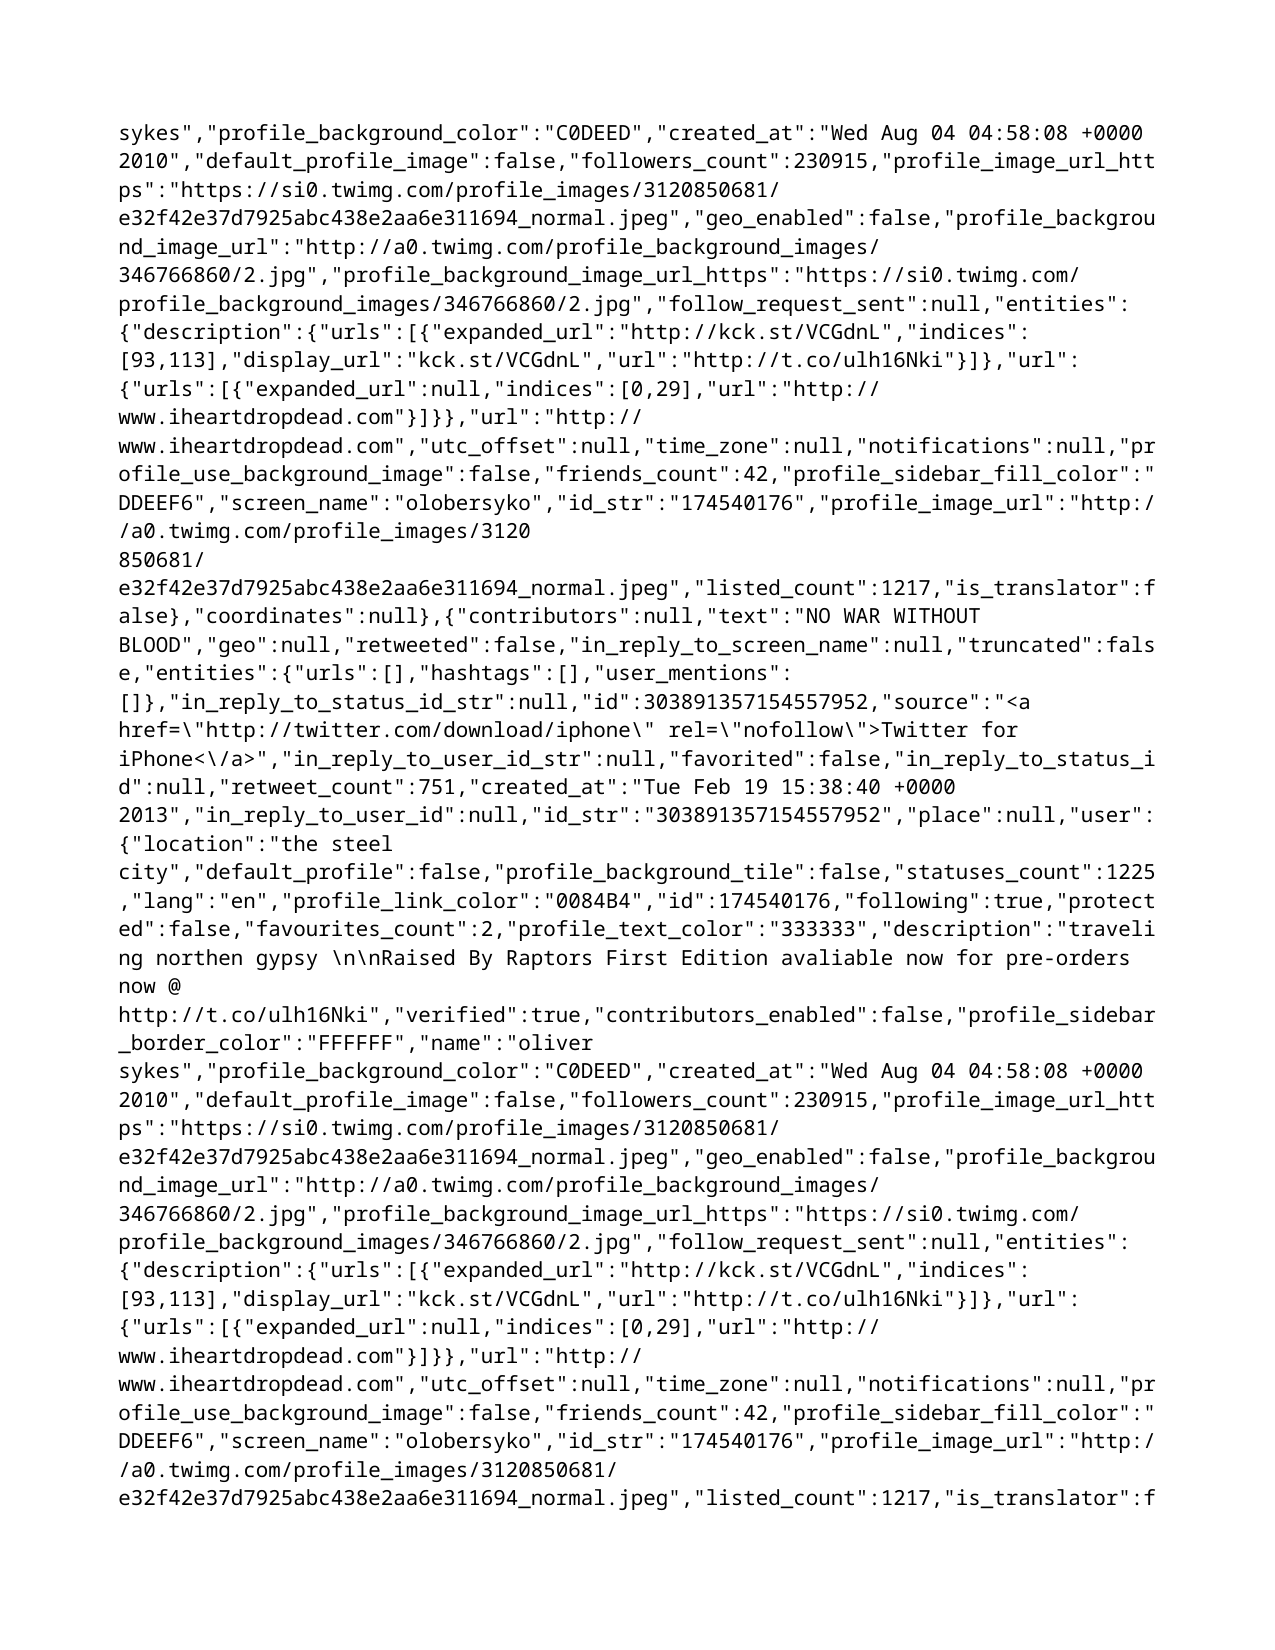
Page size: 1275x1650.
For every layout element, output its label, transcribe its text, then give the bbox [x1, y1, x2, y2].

text 850681/e32f42e37d7925abc438e2aa6e311694_normal.jpeg","listed_count":1217,"is_translator":false},"coordinates":null},{"contributors":null,"text":"NO WAR WITHOUT BLOOD","geo":null,"retweeted":false,"in_reply_to_screen_name":null,"truncated":false,"entities":{"urls":[],"hashtags":[],"user_mentions":[]},"in_reply_to_status_id_str":null,"id":303891357154557952,"source":"<a href=\"http://twitter.com/download/iphone\" rel=\"nofollow\">Twitter for iPhone<\/a>","in_reply_to_user_id_str":null,"favorited":false,"in_reply_to_status_id":null,"retweet_count":751,"created_at":"Tue Feb 19 15:38:40 +0000 2013","in_reply_to_user_id":null,"id_str":"303891357154557952","place":null,"user":{"location":"the steel city","default_profile":false,"profile_background_tile":false,"statuses_count":1225,"lang":"en","profile_link_color":"0084B4","id":174540176,"following":true,"protected":false,"favourites_count":2,"profile_text_color":"333333","description":"traveling northen gypsy \n\nRaised By Raptors First Edition avaliable now for pre-orders now @ http://t.co/ulh16Nki","verified":true,"contributors_enabled":false,"profile_sidebar_border_color":"FFFFFF","name":"oliver sykes","profile_background_color":"C0DEED","created_at":"Wed Aug 04 04:58:08 +0000 2010","default_profile_image":false,"followers_count":230915,"profile_image_url_https":"https://si0.twimg.com/profile_images/3120850681/e32f42e37d7925abc438e2aa6e311694_normal.jpeg","geo_enabled":false,"profile_background_image_url":"http://a0.twimg.com/profile_background_images/346766860/2.jpg","profile_background_image_url_https":"https://si0.twimg.com/profile_background_images/346766860/2.jpg","follow_request_sent":null,"entities":{"description":{"urls":[{"expanded_url":"http://kck.st/VCGdnL","indices":[93,113],"display_url":"kck.st/VCGdnL","url":"http://t.co/ulh16Nki"}]},"url":{"urls":[{"expanded_url":null,"indices":[0,29],"url":"http://www.iheartdropdead.com"}]}},"url":"http://www.iheartdropdead.com","utc_offset":null,"time_zone":null,"notifications":null,"profile_use_background_image":false,"friends_count":42,"profile_sidebar_fill_color":"DDEEF6","screen_name":"olobersyko","id_str":"174540176","profile_image_url":"http://a0.twimg.com/profile_images/3120850681/e32f42e37d7925abc438e2aa6e311694_normal.jpeg","listed_count":1217,"is_translator":f [118, 545, 1157, 1512]
text sykes","profile_background_color":"C0DEED","created_at":"Wed Aug 04 04:58:08 +0000 2010","default_profile_image":false,"followers_count":230915,"profile_image_url_https":"https://si0.twimg.com/profile_images/3120850681/e32f42e37d7925abc438e2aa6e311694_normal.jpeg","geo_enabled":false,"profile_background_image_url":"http://a0.twimg.com/profile_background_images/346766860/2.jpg","profile_background_image_url_https":"https://si0.twimg.com/profile_background_images/346766860/2.jpg","follow_request_sent":null,"entities":{"description":{"urls":[{"expanded_url":"http://kck.st/VCGdnL","indices":[93,113],"display_url":"kck.st/VCGdnL","url":"http://t.co/ulh16Nki"}]},"url":{"urls":[{"expanded_url":null,"indices":[0,29],"url":"http://www.iheartdropdead.com"}]}},"url":"http://www.iheartdropdead.com","utc_offset":null,"time_zone":null,"notifications":null,"profile_use_background_image":false,"friends_count":42,"profile_sidebar_fill_color":"DDEEF6","screen_name":"olobersyko","id_str":"174540176","profile_image_url":"http://a0.twimg.com/profile_images/3120 [118, 118, 1157, 545]
